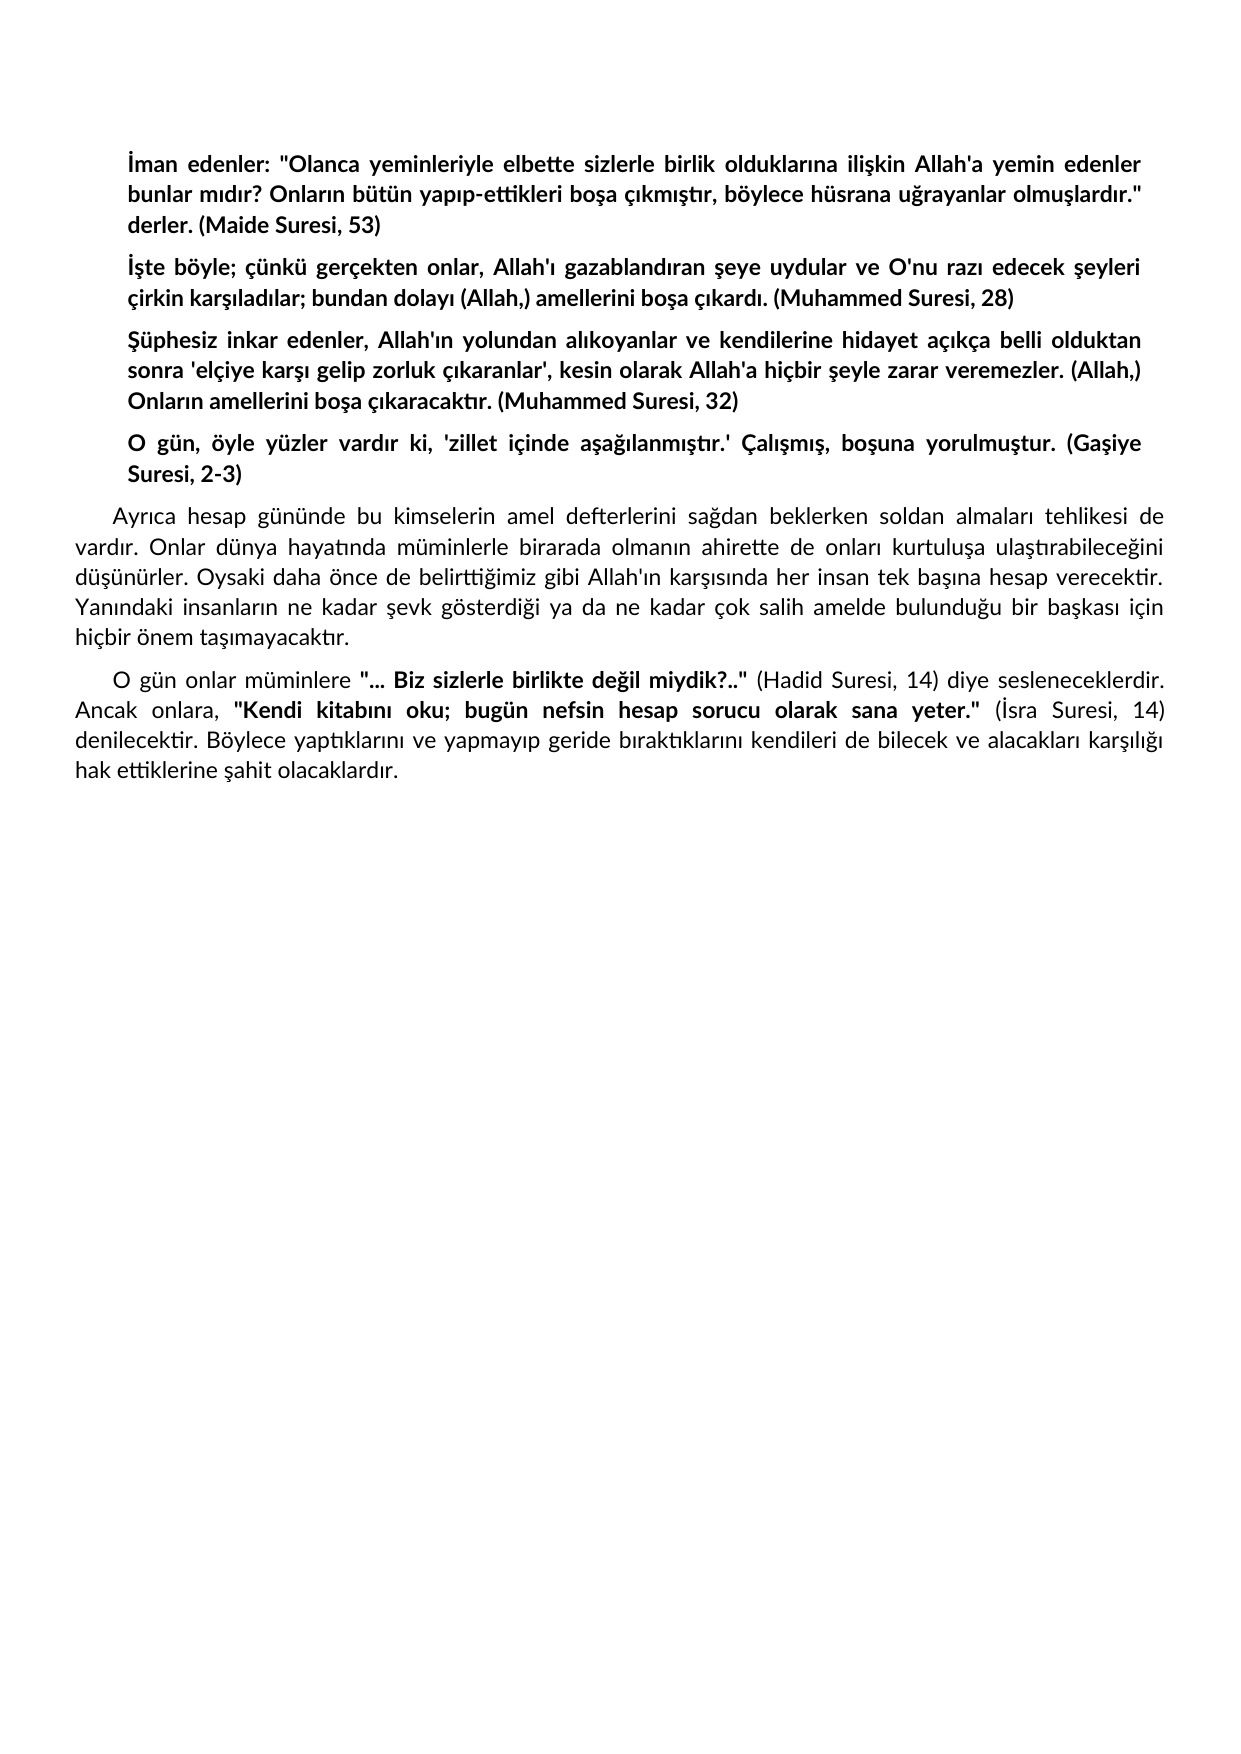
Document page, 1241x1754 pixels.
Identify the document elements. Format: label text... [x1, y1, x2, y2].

text İman edenler: "Olanca yeminleriyle elbette sizlerle birlik olduklarına ilişkin Allah'a yemin edenler bunlar mıdır? Onların bütün yapıp-ettikleri boşa çıkmıştır, böylece hüsrana uğrayanlar olmuşlardır." derler. (Maide Suresi, 53) [127, 150, 1143, 238]
text İşte böyle; çünkü gerçekten onlar, Allah'ı gazablandıran şeye uydular ve O'nu razı edecek şeyleri çirkin karşıladılar; bundan dolayı (Allah,) amellerini boşa çıkardı. (Muhammed Suresi, 28) [127, 253, 1143, 311]
text Şüphesiz inkar edenler, Allah'ın yolundan alıkoyanlar ve kendilerine hidayet açıkça belli olduktan sonra 'elçiye karşı gelip zorluk çıkaranlar', kesin olarak Allah'a hiçbir şeyle zarar veremezler. (Allah,) Onların amellerini boşa çıkaracaktır. (Muhammed Suresi, 32) [127, 326, 1143, 414]
text O gün, öyle yüzler vardır ki, 'zillet içinde aşağılanmıştır.' Çalışmış, boşuna yorulmuştur. (Gaşiye Suresi, 2-3) [127, 429, 1143, 487]
text O gün onlar müminlere "... Biz sizlerle birlikte değil miydik?.." (Hadid Suresi, 14) diye sesleneceklerdir. Ancak onlara, "Kendi kitabını oku; bugün nefsin hesap sorucu olarak sana yeter." (İsra Suresi, 14) denilecektir. Böylece yaptıklarını ve yapmayıp geride bıraktıklarını kendileri de bilecek ve alacakları karşılığı hak ettiklerine şahit olacaklardır. [75, 666, 1165, 784]
text Ayrıca hesap gününde bu kimselerin amel defterlerini sağdan beklerken soldan almaları tehlikesi de vardır. Onlar dünya hayatında müminlerle birarada olmanın ahirette de onları kurtuluşa ulaştırabileceğini düşünürler. Oysaki daha önce de belirttiğimiz gibi Allah'ın karşısında her insan tek başına hesap verecektir. Yanındaki insanların ne kadar şevk gösterdiği ya da ne kadar çok salih amelde bulunduğu bir başkası için hiçbir önem taşımayacaktır. [75, 502, 1165, 650]
